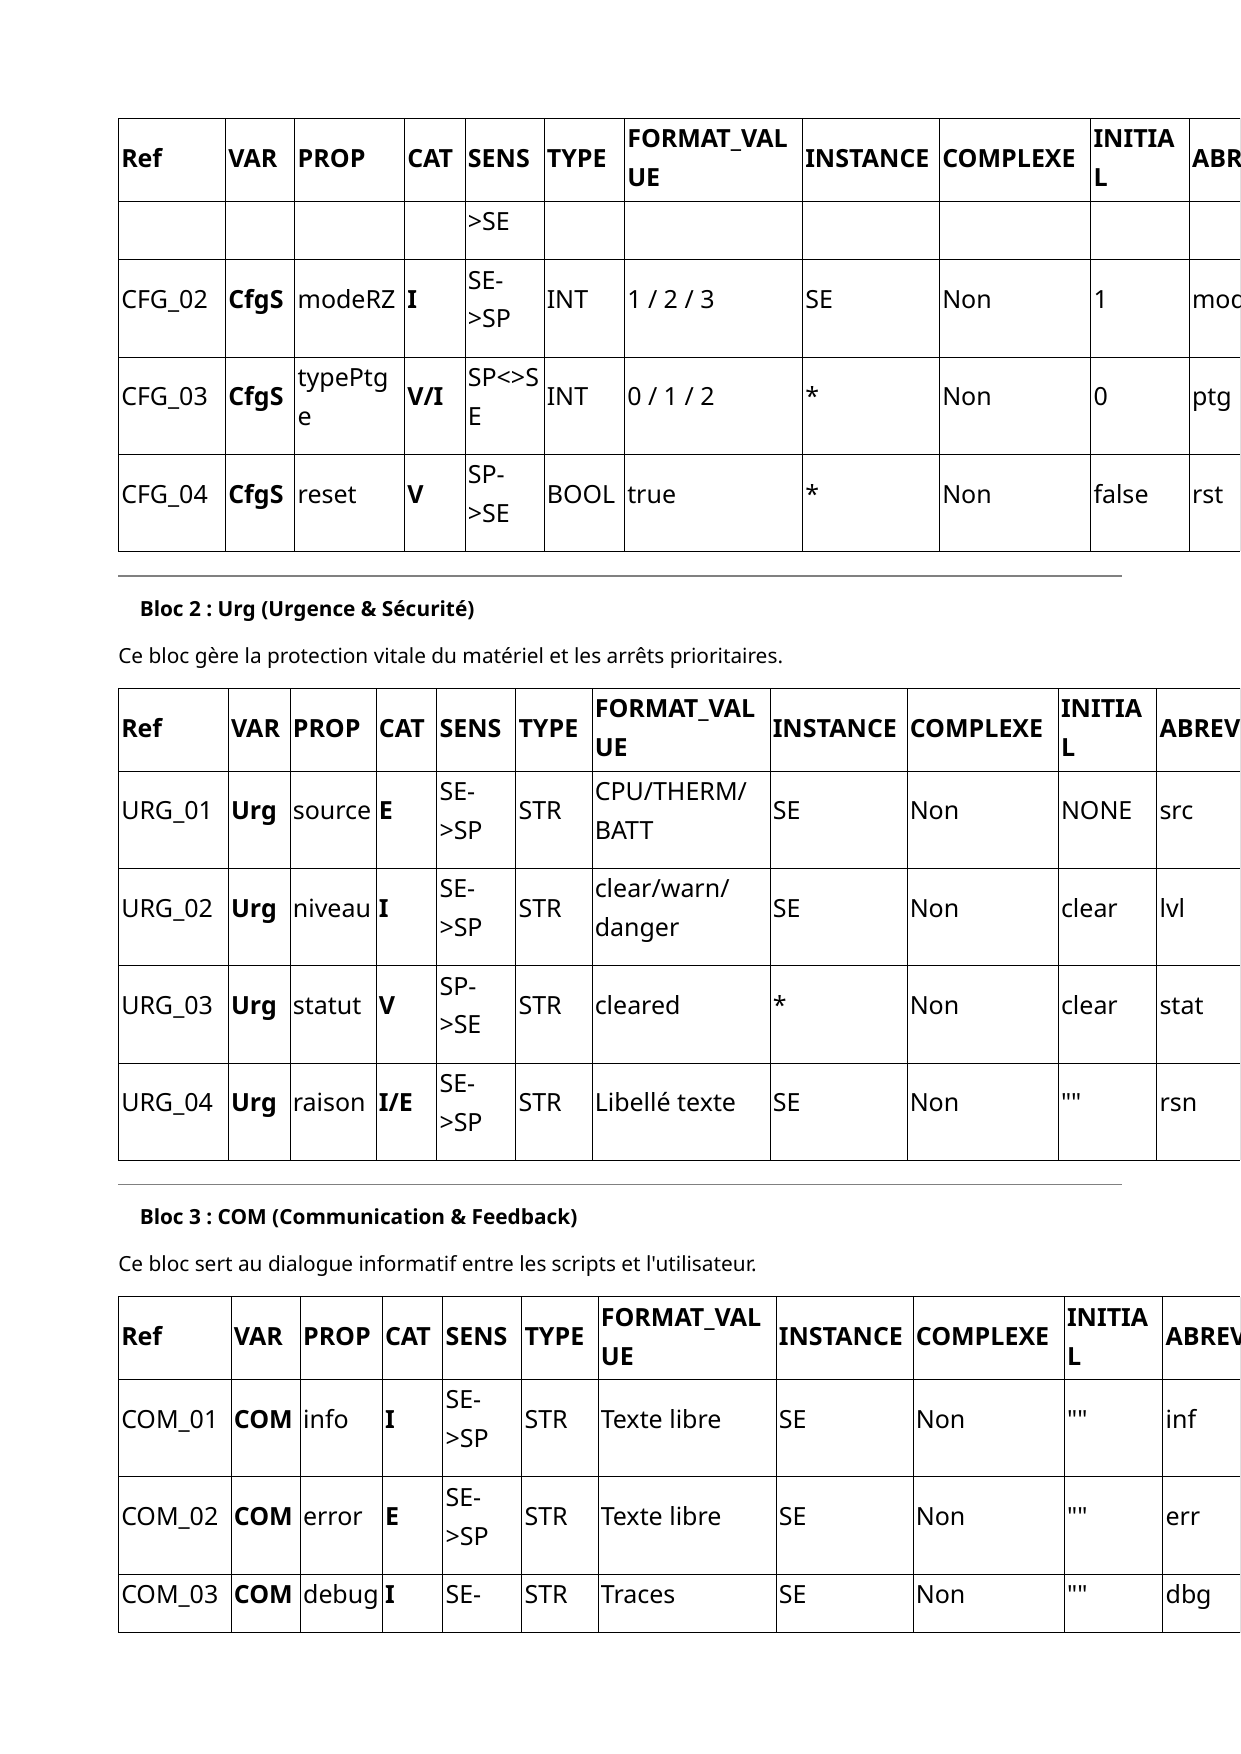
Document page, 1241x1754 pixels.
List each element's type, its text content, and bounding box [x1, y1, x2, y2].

table_cell NONE [1059, 772, 1156, 868]
table_cell clear/warn/danger [593, 869, 770, 965]
table_header COMPLEXE [908, 689, 1058, 771]
table_cell COM_02 [119, 1477, 231, 1574]
table_cell "" [1059, 1064, 1156, 1160]
table_cell niveau [291, 869, 376, 965]
table_header FORMAT_VAL UE [593, 689, 770, 771]
table_cell inf [1163, 1380, 1240, 1476]
table_cell cleared [593, 966, 770, 1062]
table_cell I [405, 260, 465, 357]
table_cell [1091, 202, 1189, 259]
table_header ABREV-INDICES [1163, 1297, 1240, 1379]
table_cell COM [232, 1575, 300, 1632]
table_cell Libellé texte [593, 1064, 770, 1160]
table_cell SE [771, 772, 907, 868]
table_cell STR [522, 1380, 598, 1476]
table_header INSTANCE [777, 1297, 913, 1379]
table_cell Urg [229, 869, 290, 965]
table_cell STR [516, 772, 592, 868]
table_header VAR [229, 689, 290, 771]
table_cell SE [777, 1477, 913, 1574]
table_cell INT [545, 358, 624, 454]
table_cell COM [232, 1380, 300, 1476]
table_header INSTANCE [771, 689, 907, 771]
table_header ABREV-INDICES [1157, 689, 1240, 771]
table_cell "" [1065, 1380, 1162, 1476]
table_cell Non [914, 1380, 1064, 1476]
table_header INITIAL [1065, 1297, 1162, 1379]
table_cell SE [777, 1380, 913, 1476]
table_cell Traces [599, 1575, 776, 1632]
table_cell statut [291, 966, 376, 1062]
table_cell URG_02 [119, 869, 228, 965]
table_cell clear [1059, 966, 1156, 1062]
table_cell Non [940, 260, 1090, 357]
table_cell CfgS [226, 260, 294, 357]
table_header PROP [291, 689, 376, 771]
table_cell 0 [1091, 358, 1189, 454]
table_cell CfgS [226, 358, 294, 454]
table_cell E [383, 1477, 442, 1574]
table_cell [803, 202, 939, 259]
table_header SENS [466, 119, 544, 201]
table_cell STR [516, 1064, 592, 1160]
table_header SENS [443, 1297, 521, 1379]
table_header Ref [119, 1297, 231, 1379]
table_header CAT [383, 1297, 442, 1379]
table_cell mode [1190, 202, 1240, 259]
table_cell [625, 202, 802, 259]
subtitle 🔵 Bloc 3 : COM (Communication & Feedback) [118, 1202, 1122, 1231]
table_cell SP->SE [466, 455, 544, 551]
table_cell Non [908, 1064, 1058, 1160]
table_cell true [625, 455, 802, 551]
table_cell I [383, 1380, 442, 1476]
table_cell SE->SP [466, 260, 544, 357]
table_cell err [1163, 1477, 1240, 1574]
table_header VAR [226, 119, 294, 201]
table_cell SE->SP [443, 1477, 521, 1574]
table_cell STR [522, 1477, 598, 1574]
table_cell URG_03 [119, 966, 228, 1062]
table_header COMPLEXE [940, 119, 1090, 201]
table_header VAR [232, 1297, 300, 1379]
table_cell Non [914, 1477, 1064, 1574]
table_cell V [377, 966, 436, 1062]
table_cell 0 / 1 / 2 [625, 358, 802, 454]
subtitle 🔴 Bloc 2 : Urg (Urgence & Sécurité) [118, 594, 1122, 622]
table_cell * [771, 966, 907, 1062]
table_header TYPE [522, 1297, 598, 1379]
table_cell source [291, 772, 376, 868]
table_cell SP->SE [437, 966, 515, 1062]
table_cell stat [1157, 966, 1240, 1062]
table_cell I/E [377, 1064, 436, 1160]
table_header INITIAL [1091, 119, 1189, 201]
table_cell 1 / 2 / 3 [625, 260, 802, 357]
table_cell STR [516, 966, 592, 1062]
table_header SENS [437, 689, 515, 771]
table_cell Urg [229, 966, 290, 1062]
table_cell Non [908, 966, 1058, 1062]
table_header ABREV-INDICES [1190, 119, 1240, 201]
table_cell [295, 202, 404, 259]
table_cell [405, 202, 465, 259]
table_cell Urg [229, 1064, 290, 1160]
table_cell STR [522, 1575, 598, 1632]
text Ce bloc sert au dialogue informatif entre les scripts et l'utilisateur. [118, 1249, 1122, 1278]
table_cell "" [1065, 1575, 1162, 1632]
table_cell Non [908, 772, 1058, 868]
table_cell SE [777, 1575, 913, 1632]
table_cell COM_03 [119, 1575, 231, 1632]
table_cell [119, 202, 225, 259]
table_cell Non [914, 1575, 1064, 1632]
table_cell * [803, 455, 939, 551]
table_cell E [377, 772, 436, 868]
table_cell V [405, 455, 465, 551]
table_cell SP<>SE [466, 358, 544, 454]
table_cell Texte libre [599, 1477, 776, 1574]
table_cell debug [301, 1575, 382, 1632]
table_cell SE- [443, 1575, 521, 1632]
table_header FORMAT_VAL UE [599, 1297, 776, 1379]
table_cell ptg [1190, 358, 1240, 454]
table_header PROP [301, 1297, 382, 1379]
table_header INSTANCE [803, 119, 939, 201]
table_cell SE->SP [437, 869, 515, 965]
table_header Ref [119, 689, 228, 771]
table_header CAT [377, 689, 436, 771]
table_cell raison [291, 1064, 376, 1160]
table_cell CFG_02 [119, 260, 225, 357]
table_cell SE->SP [437, 772, 515, 868]
table_cell SE [771, 1064, 907, 1160]
table_cell STR [516, 869, 592, 965]
table_cell INT [545, 260, 624, 357]
table_cell COM_01 [119, 1380, 231, 1476]
table_cell error [301, 1477, 382, 1574]
table_cell URG_04 [119, 1064, 228, 1160]
table_cell lvl [1157, 869, 1240, 965]
table_cell typePtge [295, 358, 404, 454]
table_cell CFG_04 [119, 455, 225, 551]
table_cell >SE [466, 202, 544, 259]
table_cell [226, 202, 294, 259]
table_cell false [1091, 455, 1189, 551]
table_cell BOOL [545, 455, 624, 551]
table_header COMPLEXE [914, 1297, 1064, 1379]
text Ce bloc gère la protection vitale du matériel et les arrêts prioritaires. [118, 641, 1122, 669]
table_cell info [301, 1380, 382, 1476]
table_cell SE->SP [437, 1064, 515, 1160]
table_cell dbg [1163, 1575, 1240, 1632]
table_cell Urg [229, 772, 290, 868]
table_cell Non [908, 869, 1058, 965]
table_cell * [803, 358, 939, 454]
table_cell src [1157, 772, 1240, 868]
table_cell Texte libre [599, 1380, 776, 1476]
table_cell COM [232, 1477, 300, 1574]
table_header Ref [119, 119, 225, 201]
table_header INITIAL [1059, 689, 1156, 771]
table_cell SE [771, 869, 907, 965]
table_cell Non [940, 358, 1090, 454]
table_cell [545, 202, 624, 259]
table_cell CfgS [226, 455, 294, 551]
table_cell modeRZ [295, 260, 404, 357]
table_cell rst [1190, 455, 1240, 551]
table_header TYPE [545, 119, 624, 201]
table_cell "" [1065, 1477, 1162, 1574]
table_cell CPU/THERM/BATT [593, 772, 770, 868]
table_cell V/I [405, 358, 465, 454]
table_cell rsn [1157, 1064, 1240, 1160]
table_header CAT [405, 119, 465, 201]
table_cell clear [1059, 869, 1156, 965]
table_cell CFG_03 [119, 358, 225, 454]
table_cell URG_01 [119, 772, 228, 868]
table_cell I [377, 869, 436, 965]
table_cell reset [295, 455, 404, 551]
table_cell SE->SP [443, 1380, 521, 1476]
table_cell Non [940, 455, 1090, 551]
table_header PROP [295, 119, 404, 201]
table_header FORMAT_VAL UE [625, 119, 802, 201]
table_header TYPE [516, 689, 592, 771]
table_cell 1 [1091, 260, 1189, 357]
table_cell [940, 202, 1090, 259]
table_cell mode [1190, 260, 1240, 357]
table_cell SE [803, 260, 939, 357]
table_cell I [383, 1575, 442, 1632]
